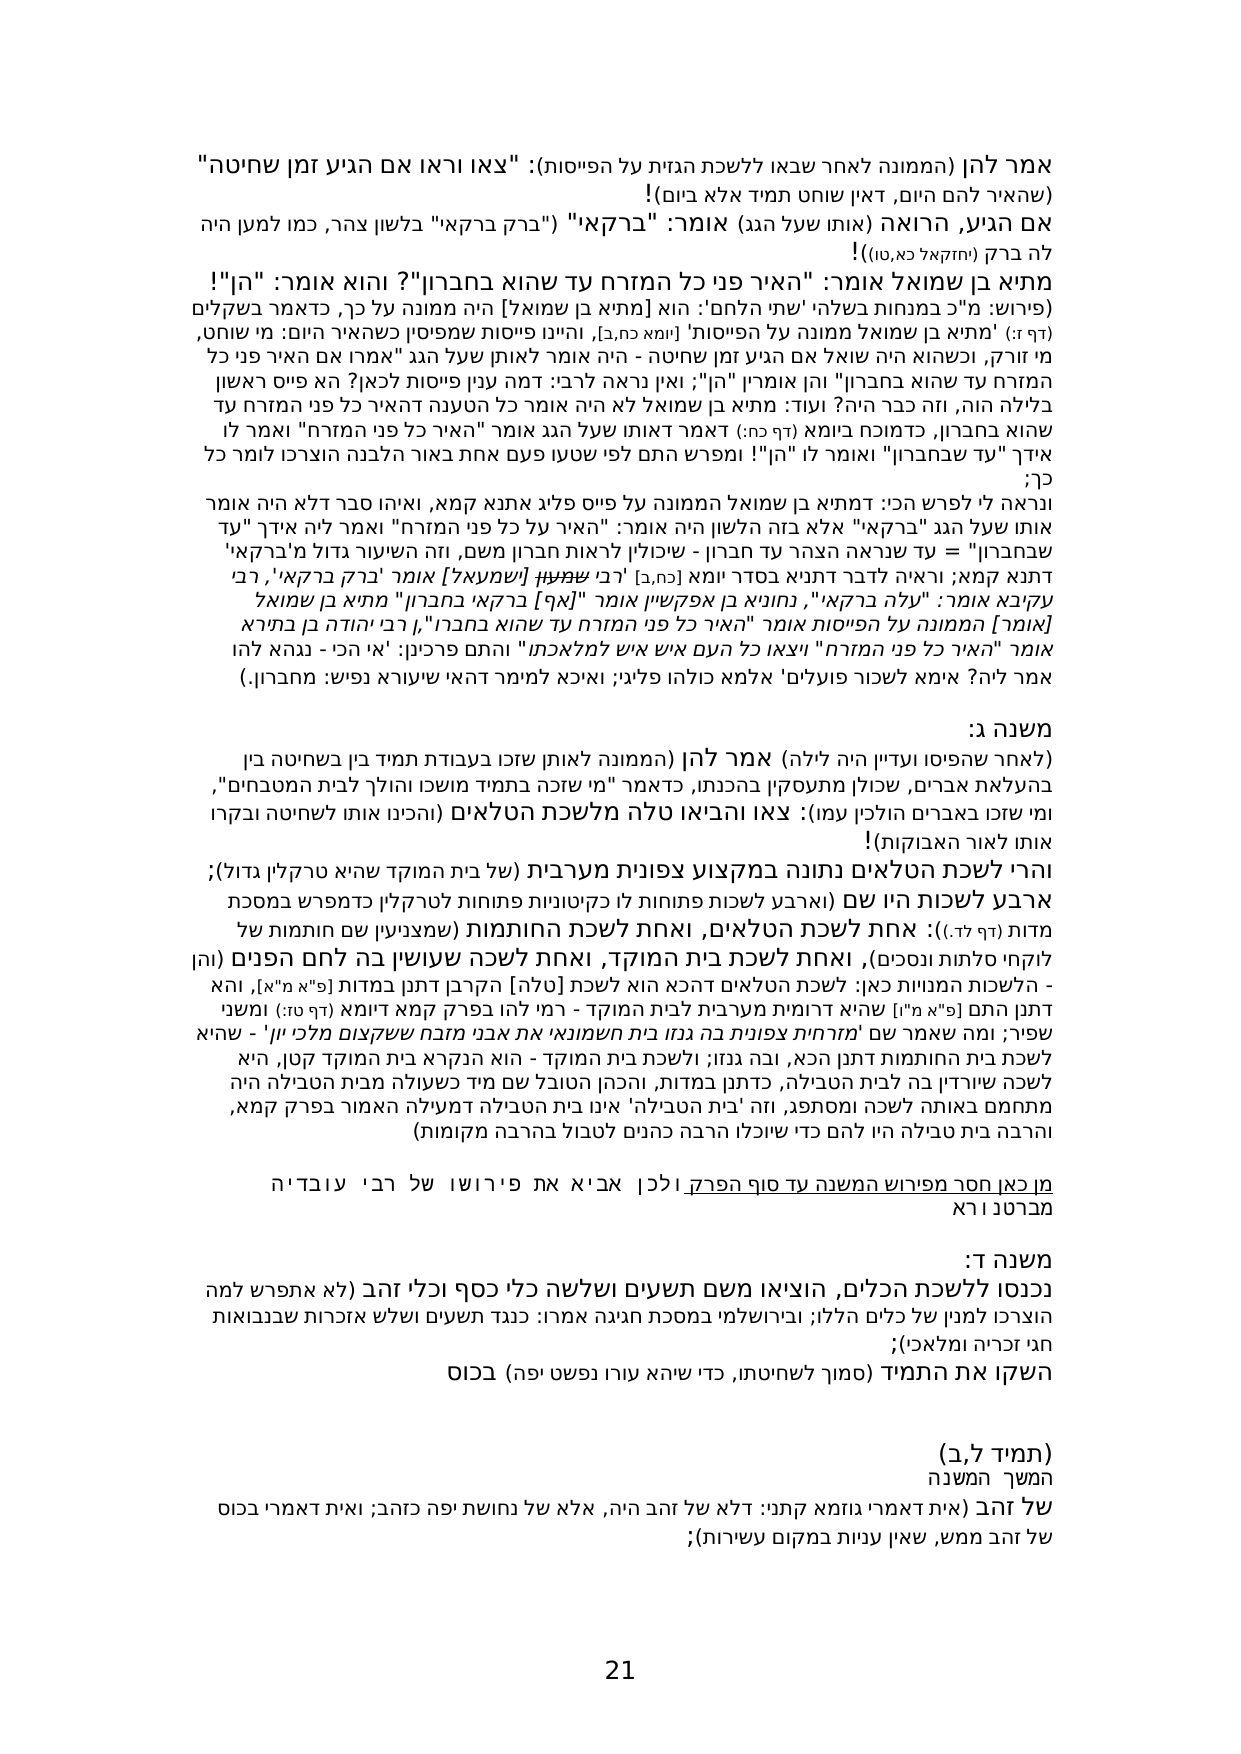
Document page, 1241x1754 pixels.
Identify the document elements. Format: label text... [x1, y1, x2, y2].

text (לאחר שהפיסו ועדיין היה לילה) אמר להן (הממונה לאותן שזכו בעבודת תמיד בין בשחיטה בין בהעלאת אברים, שכולן מתעסקין בהכנתו, כדאמר "מי שזכה בתמיד מושכו והולך לבית המטבחים", ומי שזכו באברים הולכין עמו): צאו והביאו טלה מלשכת הטלאים (והכינו אותו לשחיטה ובקרו אותו לאור האבוקות)! [187, 743, 1053, 856]
text אם הגיע, הרואה (אותו שעל הגג) אומר: "ברקאי" ("ברק ברקאי" בלשון צהר, כמו למען היה לה ברק (יחזקאל כא,טו))! [187, 208, 1053, 267]
text השקו את התמיד (סמוך לשחיטתו, כדי שיהא עורו נפשט יפה) בכוס [187, 1357, 1053, 1386]
text מתיא בן שמואל אומר: "האיר פני כל המזרח עד שהוא בחברון"? והוא אומר: "הן"! [187, 267, 1053, 296]
text נכנסו ללשכת הכלים, הוציאו משם תשעים ושלשה כלי כסף וכלי זהב (לא אתפרש למה הוצרכו למנין של כלים הללו; ובירושלמי במסכת חגיגה אמרו: כנגד תשעים ושלש אזכרות שבנבואות חגי זכריה ומלאכי); [187, 1274, 1053, 1357]
text משנה ג: [187, 714, 1053, 743]
text (פירוש: מ"כ במנחות בשלהי 'שתי הלחם': הוא [מתיא בן שמואל] היה ממונה על כך, כדאמר בשקלים (דף ז:) 'מתיא בן שמואל ממונה על הפייסות' [יומא כח,ב], והיינו פייסות שמפיסין כשהאיר היום: מי שוחט, מי זורק, וכשהוא היה שואל אם הגיע זמן שחיטה - היה אומר לאותן שעל הגג "אמרו אם האיר פני כל המזרח עד שהוא בחברון" והן אומרין "הן"; ואין נראה לרבי: דמה ענין פייסות לכאן? הא פייס ראשון בלילה הוה, וזה כבר היה? ועוד: מתיא בן שמואל לא היה אומר כל הטענה דהאיר כל פני המזרח עד שהוא בחברון, כדמוכח ביומא (דף כח:) דאמר דאותו שעל הגג אומר "האיר כל פני המזרח" ואמר לו אידך "עד שבחברון" ואומר לו "הן"! ומפרש התם לפי שטעו פעם אחת באור הלבנה הוצרכו לומר כל כך; [187, 296, 1053, 491]
text אמר להן (הממונה לאחר שבאו ללשכת הגזית על הפייסות): "צאו וראו אם הגיע זמן שחיטה" (שהאיר להם היום, דאין שוחט תמיד אלא ביום)! [187, 150, 1053, 208]
text והרי לשכת הטלאים נתונה במקצוע צפונית מערבית (של בית המוקד שהיא טרקלין גדול); ארבע לשכות היו שם (וארבע לשכות פתוחות לו כקיטוניות פתוחות לטרקלין כדמפרש במסכת מדות (דף לד.)): אחת לשכת הטלאים, ואחת לשכת החותמות (שמצניעין שם חותמות של לוקחי סלתות ונסכים), ואחת לשכת בית המוקד, ואחת לשכה שעושין בה לחם הפנים (והן - הלשכות המנויות כאן: לשכת הטלאים דהכא הוא לשכת [טלה] הקרבן דתנן במדות [פ"א מ"א], והא דתנן התם [פ"א מ"ו] שהיא דרומית מערבית לבית המוקד - רמי להו בפרק קמא דיומא (דף טז:) ומשני שפיר; ומה שאמר שם 'מזרחית צפונית בה גנזו בית חשמונאי את אבני מזבח ששקצום מלכי יון' - שהיא לשכת בית החותמות דתנן הכא, ובה גנזו; ולשכת בית המוקד - הוא הנקרא בית המוקד קטן, היא לשכה שיורדין בה לבית הטבילה, כדתנן במדות, והכהן הטובל שם מיד כשעולה מבית הטבילה היה מתחמם באותה לשכה ומסתפג, וזה 'בית הטבילה' אינו בית הטבילה דמעילה האמור בפרק קמא, והרבה בית טבילה היו להם כדי שיוכלו הרבה כהנים לטבול בהרבה מקומות) [187, 856, 1053, 1143]
text (תמיד ל,ב) [187, 1439, 1053, 1468]
text משנה ד: [187, 1245, 1053, 1274]
text המשך המשנה [187, 1468, 1053, 1492]
text ונראה לי לפרש הכי: דמתיא בן שמואל הממונה על פייס פליג אתנא קמא, ואיהו סבר דלא היה אומר אותו שעל הגג "ברקאי" אלא בזה הלשון היה אומר: "האיר על כל פני המזרח" ואמר ליה אידך "עד שבחברון" = עד שנראה הצהר עד חברון - שיכולין לראות חברון משם, וזה השיעור גדול מ'ברקאי' דתנא קמא; וראיה לדבר דתניא בסדר יומא [כח,ב] 'רבי שמעון [ישמעאל] אומר 'ברק ברקאי', רבי עקיבא אומר: "עלה ברקאי", נחוניא בן אפקשיין אומר "[אף] ברקאי בחברון" מתיא בן שמואל [אומר] הממונה על הפייסות אומר "האיר כל פני המזרח עד שהוא בחברו",ן רבי יהודה בן בתירא אומר "האיר כל פני המזרח" ויצאו כל העם איש איש למלאכתו" והתם פרכינן: 'אי הכי - נגהא להו אמר ליה? אימא לשכור פועלים' אלמא כולהו פליגי; ואיכא למימר דהאי שיעורא נפיש: מחברון.) [187, 491, 1053, 690]
subtitle מן כאן חסר מפירוש המשנה עד סוף הפרק ולכן אביא את פירושו של רבי עובדיה מברטנורא [187, 1172, 1053, 1221]
text של זהב (אית דאמרי גוזמא קתני: דלא של זהב היה, אלא של נחושת יפה כזהב; ואית דאמרי בכוס של זהב ממש, שאין עניות במקום עשירות); [187, 1492, 1053, 1550]
